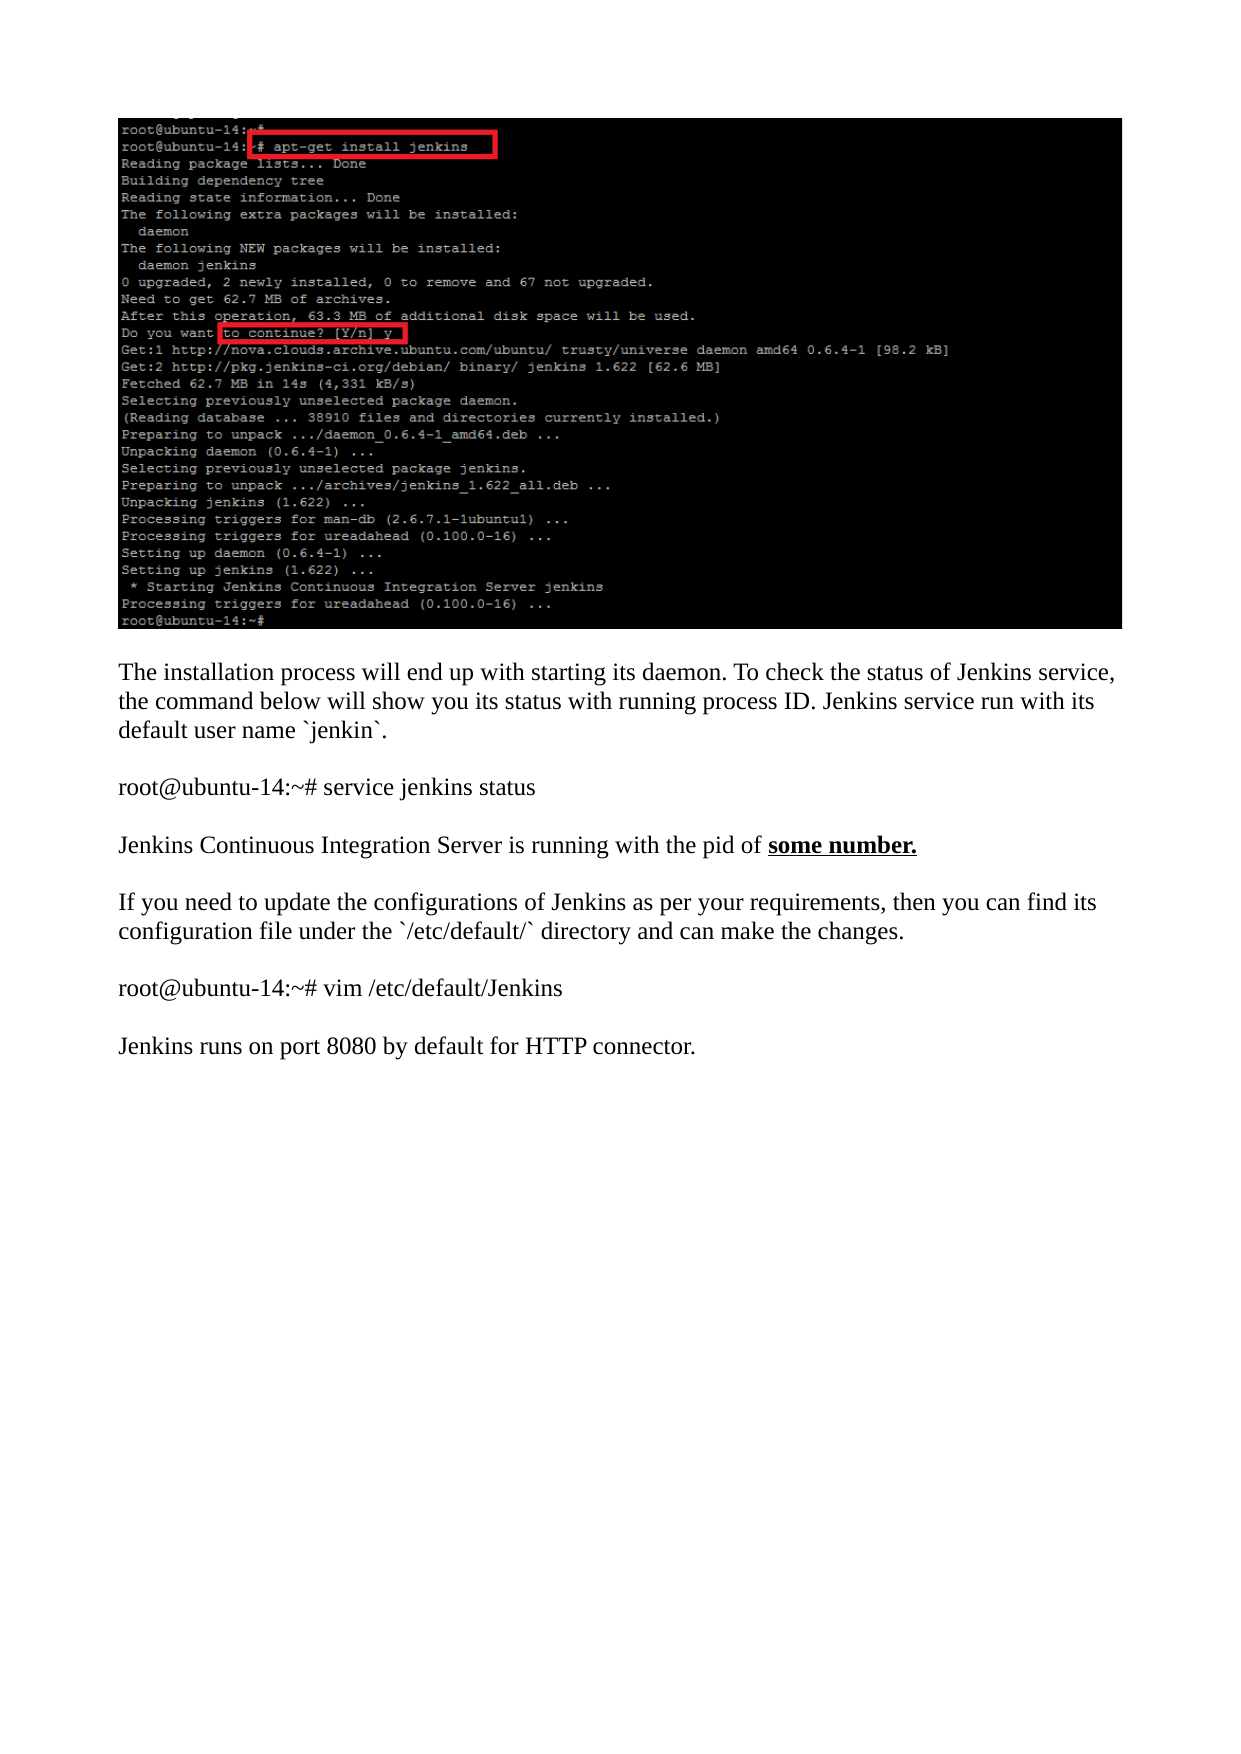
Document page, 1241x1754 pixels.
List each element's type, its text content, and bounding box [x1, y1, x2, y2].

text root@ubuntu-14:~# service jenkins status [118, 772, 1122, 801]
text If you need to update the configurations of Jenkins as per your requirements, then you can find its configuration file under the `/etc/default/` directory and can make the changes. [118, 887, 1122, 945]
text Jenkins runs on port 8080 by default for HTTP connector. [118, 1031, 1122, 1060]
text The installation process will end up with starting its daemon. To check the status of Jenkins service, the command below will show you its status with running process ID. Jenkins service run with its default user name `jenkin`. [118, 657, 1122, 743]
picture [118, 118, 1123, 629]
text root@ubuntu-14:~# vim /etc/default/Jenkins [118, 973, 1122, 1002]
text Jenkins Continuous Integration Server is running with the pid of some number. [118, 830, 1122, 858]
